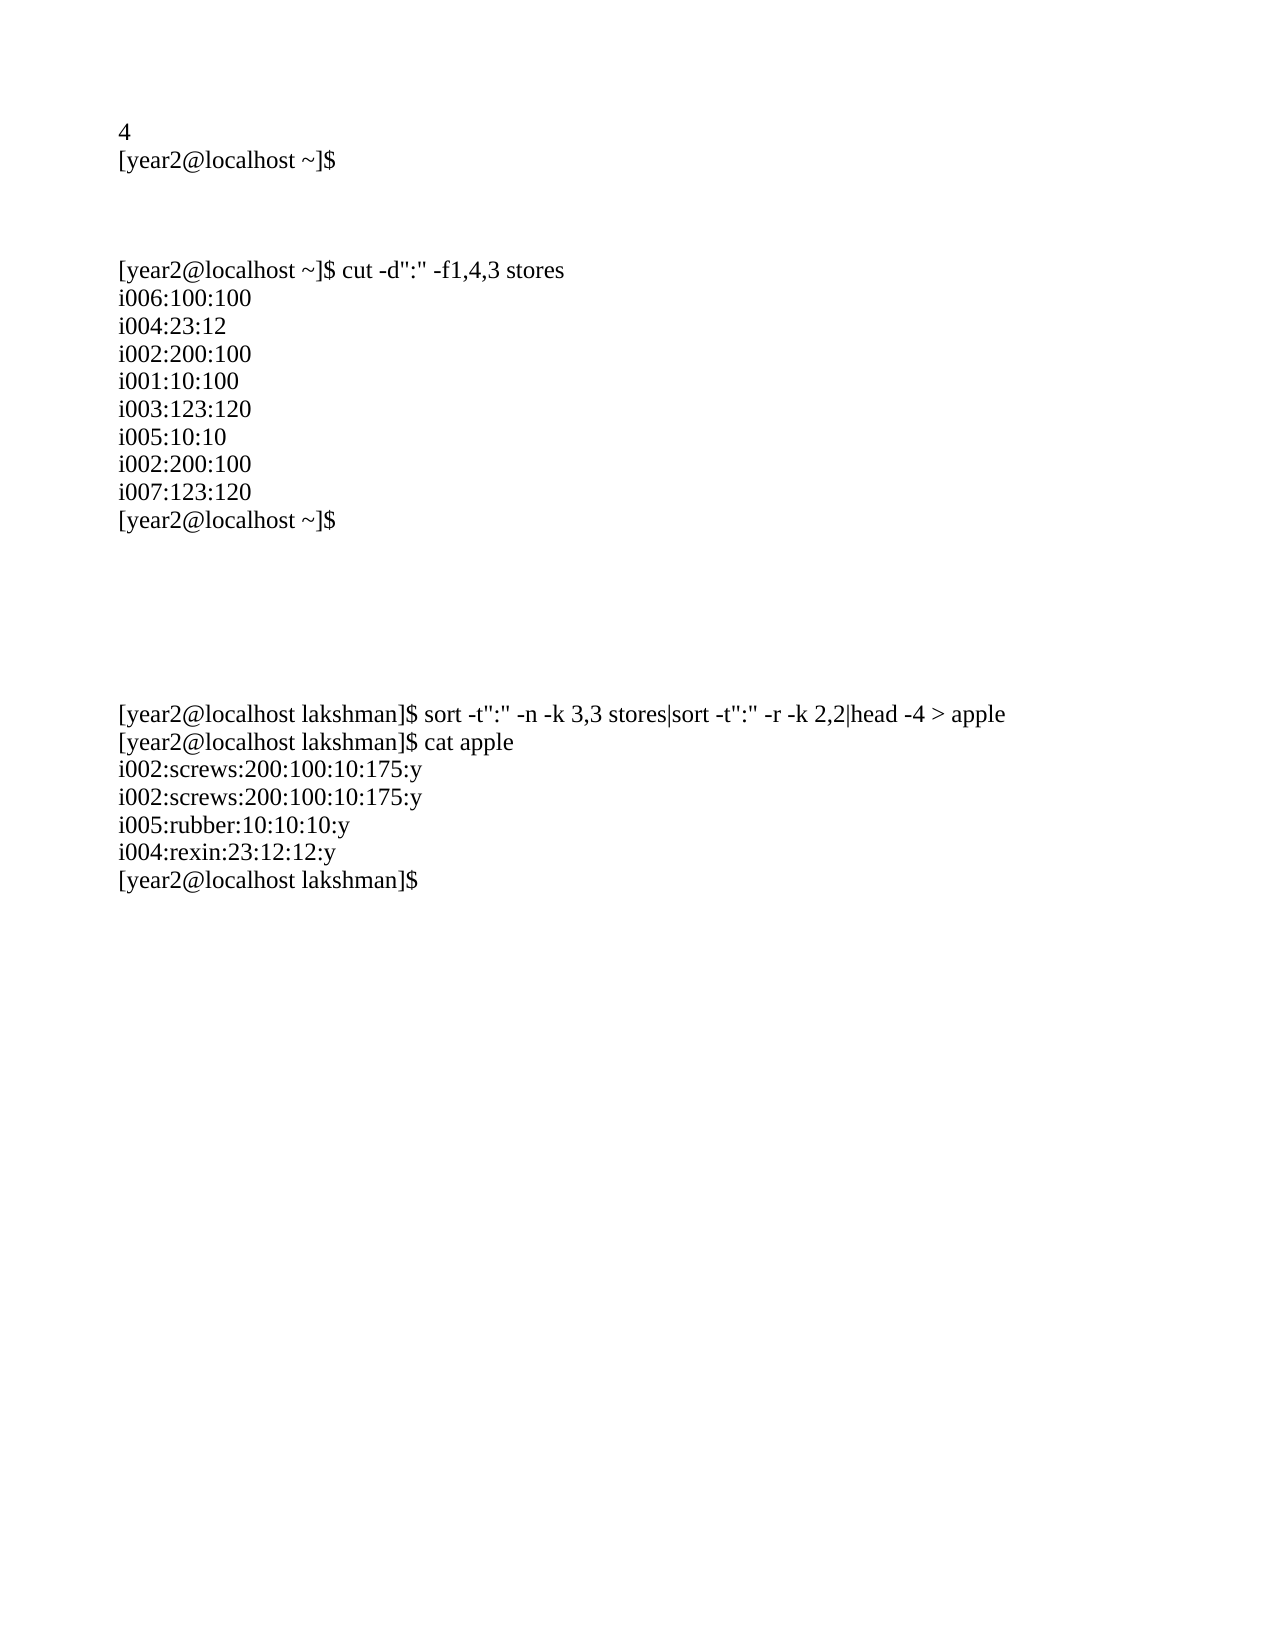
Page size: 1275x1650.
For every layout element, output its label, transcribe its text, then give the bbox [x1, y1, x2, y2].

text [year2@localhost ~]$ [118, 506, 1157, 534]
text i004:23:12 [118, 312, 1157, 340]
text [year2@localhost lakshman]$ sort -t":" -n -k 3,3 stores|sort -t":" -r -k 2,2|head -4 > apple [118, 700, 1157, 728]
text i002:screws:200:100:10:175:y [118, 755, 1157, 783]
text [year2@localhost lakshman]$ [118, 866, 1157, 894]
text i002:200:100 [118, 451, 1157, 478]
text [year2@localhost ~]$ [118, 146, 1157, 173]
text i003:123:120 [118, 395, 1157, 423]
text i001:10:100 [118, 367, 1157, 395]
text i002:200:100 [118, 340, 1157, 367]
text i007:123:120 [118, 478, 1157, 506]
text i004:rexin:23:12:12:y [118, 838, 1157, 866]
text [year2@localhost ~]$ cut -d":" -f1,4,3 stores [118, 257, 1157, 284]
text i006:100:100 [118, 284, 1157, 312]
text i005:rubber:10:10:10:y [118, 811, 1157, 838]
text i005:10:10 [118, 423, 1157, 451]
text 4 [118, 118, 1157, 146]
text i002:screws:200:100:10:175:y [118, 783, 1157, 811]
text [year2@localhost lakshman]$ cat apple [118, 728, 1157, 755]
